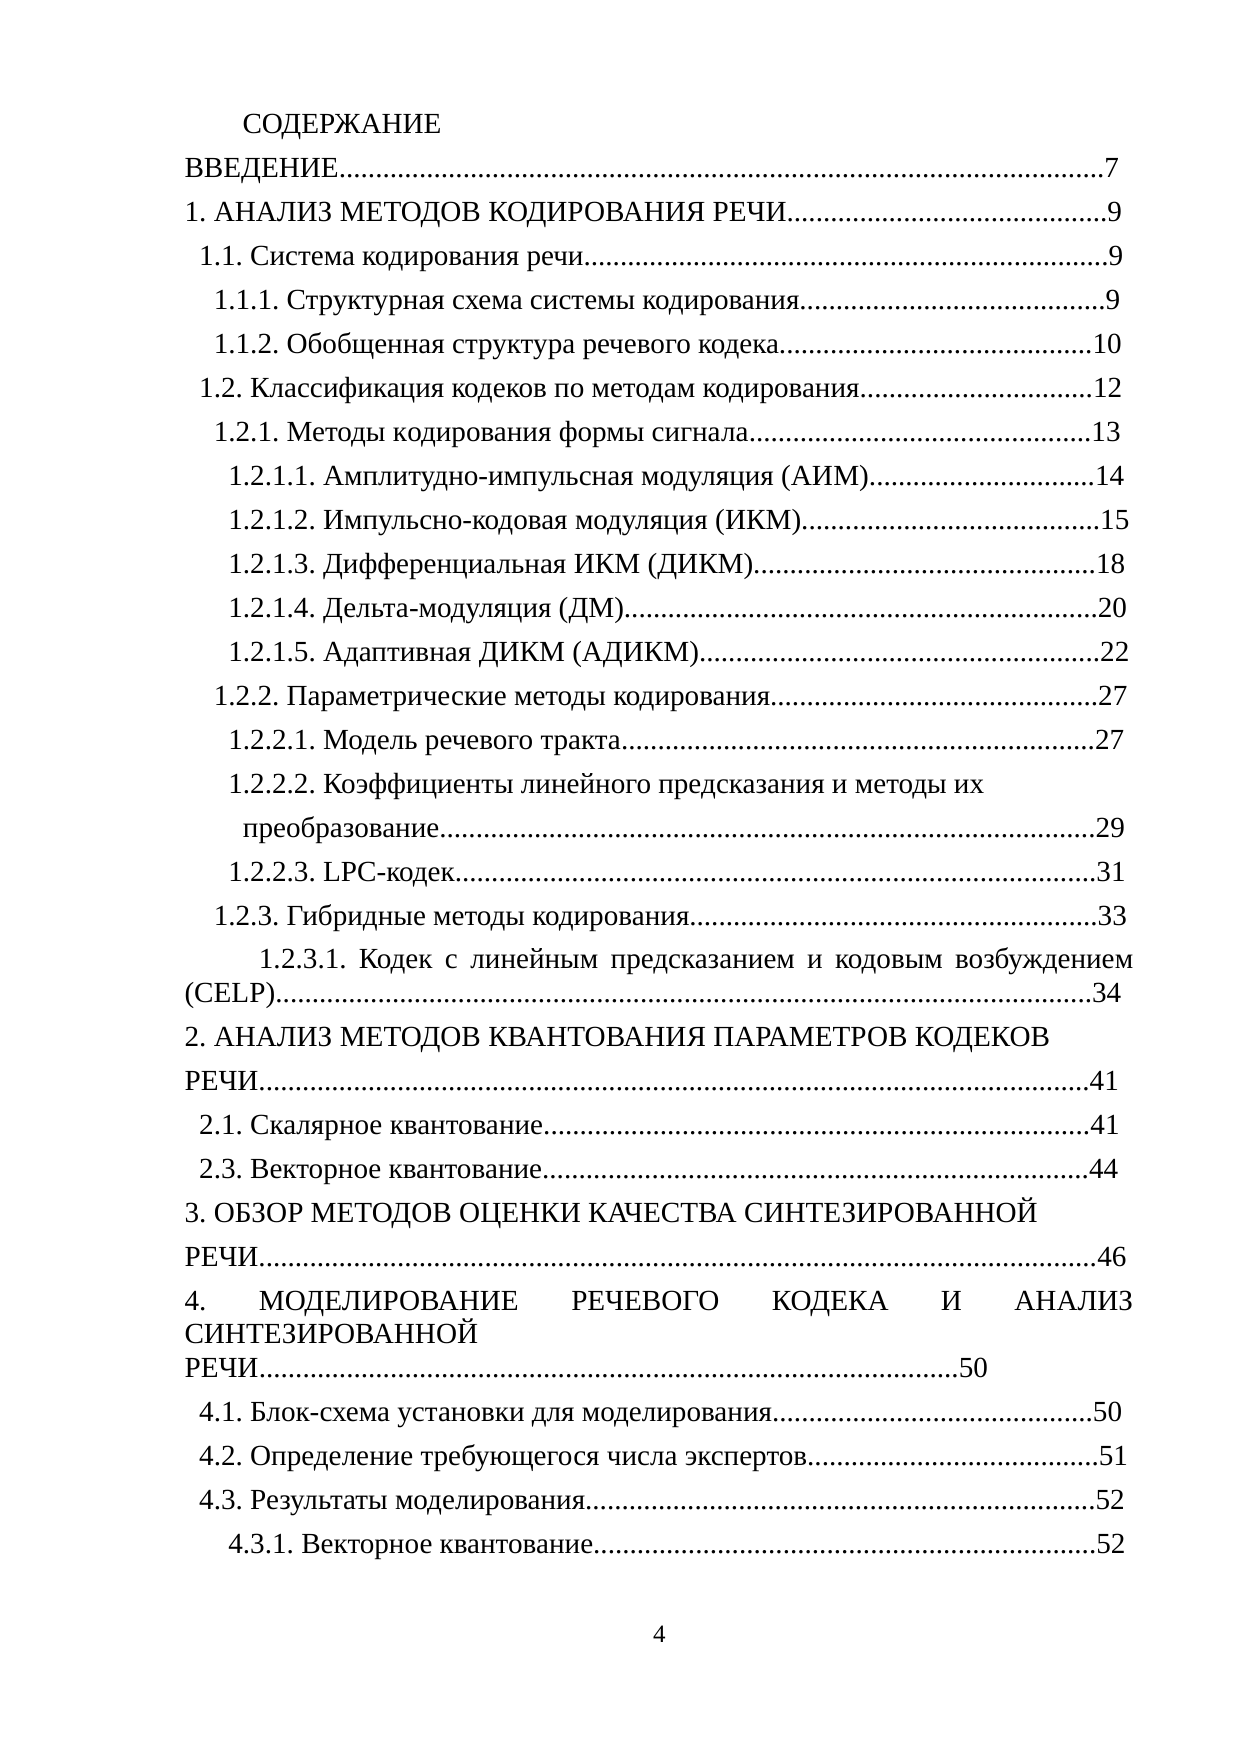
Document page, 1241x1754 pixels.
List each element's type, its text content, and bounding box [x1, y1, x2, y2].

text 1.2.1.4. Дельта-модуляция (ДМ).................................................................20 [184, 590, 1134, 623]
text 1.2.1.3. Дифференциальная ИКМ (ДИКМ)...............................................18 [184, 546, 1134, 579]
text 1.2.3. Гибридные методы кодирования........................................................33 [184, 898, 1134, 931]
text 2.3. Векторное квантование...........................................................................44 [184, 1151, 1134, 1184]
text 4.3. Результаты моделирования......................................................................52 [184, 1482, 1134, 1515]
text РЕЧИ..................................................................................................................41 [184, 1063, 1134, 1097]
text 1.1. Система кодирования речи........................................................................9 [184, 238, 1134, 272]
text 1.2.1.5. Адаптивная ДИКМ (АДИКМ).......................................................22 [184, 634, 1134, 667]
text 2.1. Скалярное квантование...........................................................................41 [184, 1107, 1134, 1141]
text 1.2.1. Методы кодирования формы сигнала...............................................13 [184, 414, 1134, 448]
text РЕЧИ...................................................................................................................46 [184, 1239, 1134, 1272]
text 1.2.1.1. Амплитудно-импульсная модуляция (АИМ)...............................14 [184, 458, 1134, 492]
text 1.2.1.2. Импульсно-кодовая модуляция (ИКМ).........................................15 [184, 502, 1134, 536]
text 1.2.2. Параметрические методы кодирования.............................................27 [184, 678, 1134, 711]
text 1. АНАЛИЗ МЕТОДОВ КОДИРОВАНИЯ РЕЧИ............................................9 [184, 194, 1134, 228]
text 1.2.3.1. Кодек c линейным предсказанием и кодовым возбуждением (CELP)................................................................................................................34 [184, 942, 1134, 1009]
text 1.2.2.2. Коэффициенты линейного предсказания и методы их [184, 766, 1134, 799]
text 4.3.1. Векторное квантование.....................................................................52 [184, 1526, 1134, 1559]
text 1.2.2.1. Модель речевого тракта.................................................................27 [184, 722, 1134, 755]
text 1.1.2. Обобщенная структура речевого кодека...........................................10 [184, 326, 1134, 360]
text 2. АНАЛИЗ МЕТОДОВ КВАНТОВАНИЯ ПАРАМЕТРОВ КОДЕКОВ [184, 1019, 1134, 1053]
text 4. МОДЕЛИРОВАНИЕ РЕЧЕВОГО КОДЕКА И АНАЛИЗ СИНТЕЗИРОВАННОЙ РЕЧИ................................................................................................50 [184, 1283, 1134, 1383]
text 4.2. Определение требующегося числа экспертов........................................51 [184, 1438, 1134, 1471]
text 3. ОБЗОР МЕТОДОВ ОЦЕНКИ КАЧЕСТВА СИНТЕЗИРОВАННОЙ [184, 1195, 1134, 1228]
text СОДЕРЖАНИЕ [184, 106, 1134, 140]
text ВВЕДЕНИЕ.........................................................................................................7 [184, 150, 1134, 184]
text 1.2. Классификация кодеков по методам кодирования................................12 [184, 370, 1134, 404]
text 1.1.1. Структурная схема системы кодирования..........................................9 [184, 282, 1134, 316]
text 1.2.2.3. LPC-кодек........................................................................................31 [184, 854, 1134, 887]
text преобразование..........................................................................................29 [184, 810, 1134, 843]
text 4.1. Блок-схема установки для моделирования............................................50 [184, 1394, 1134, 1427]
